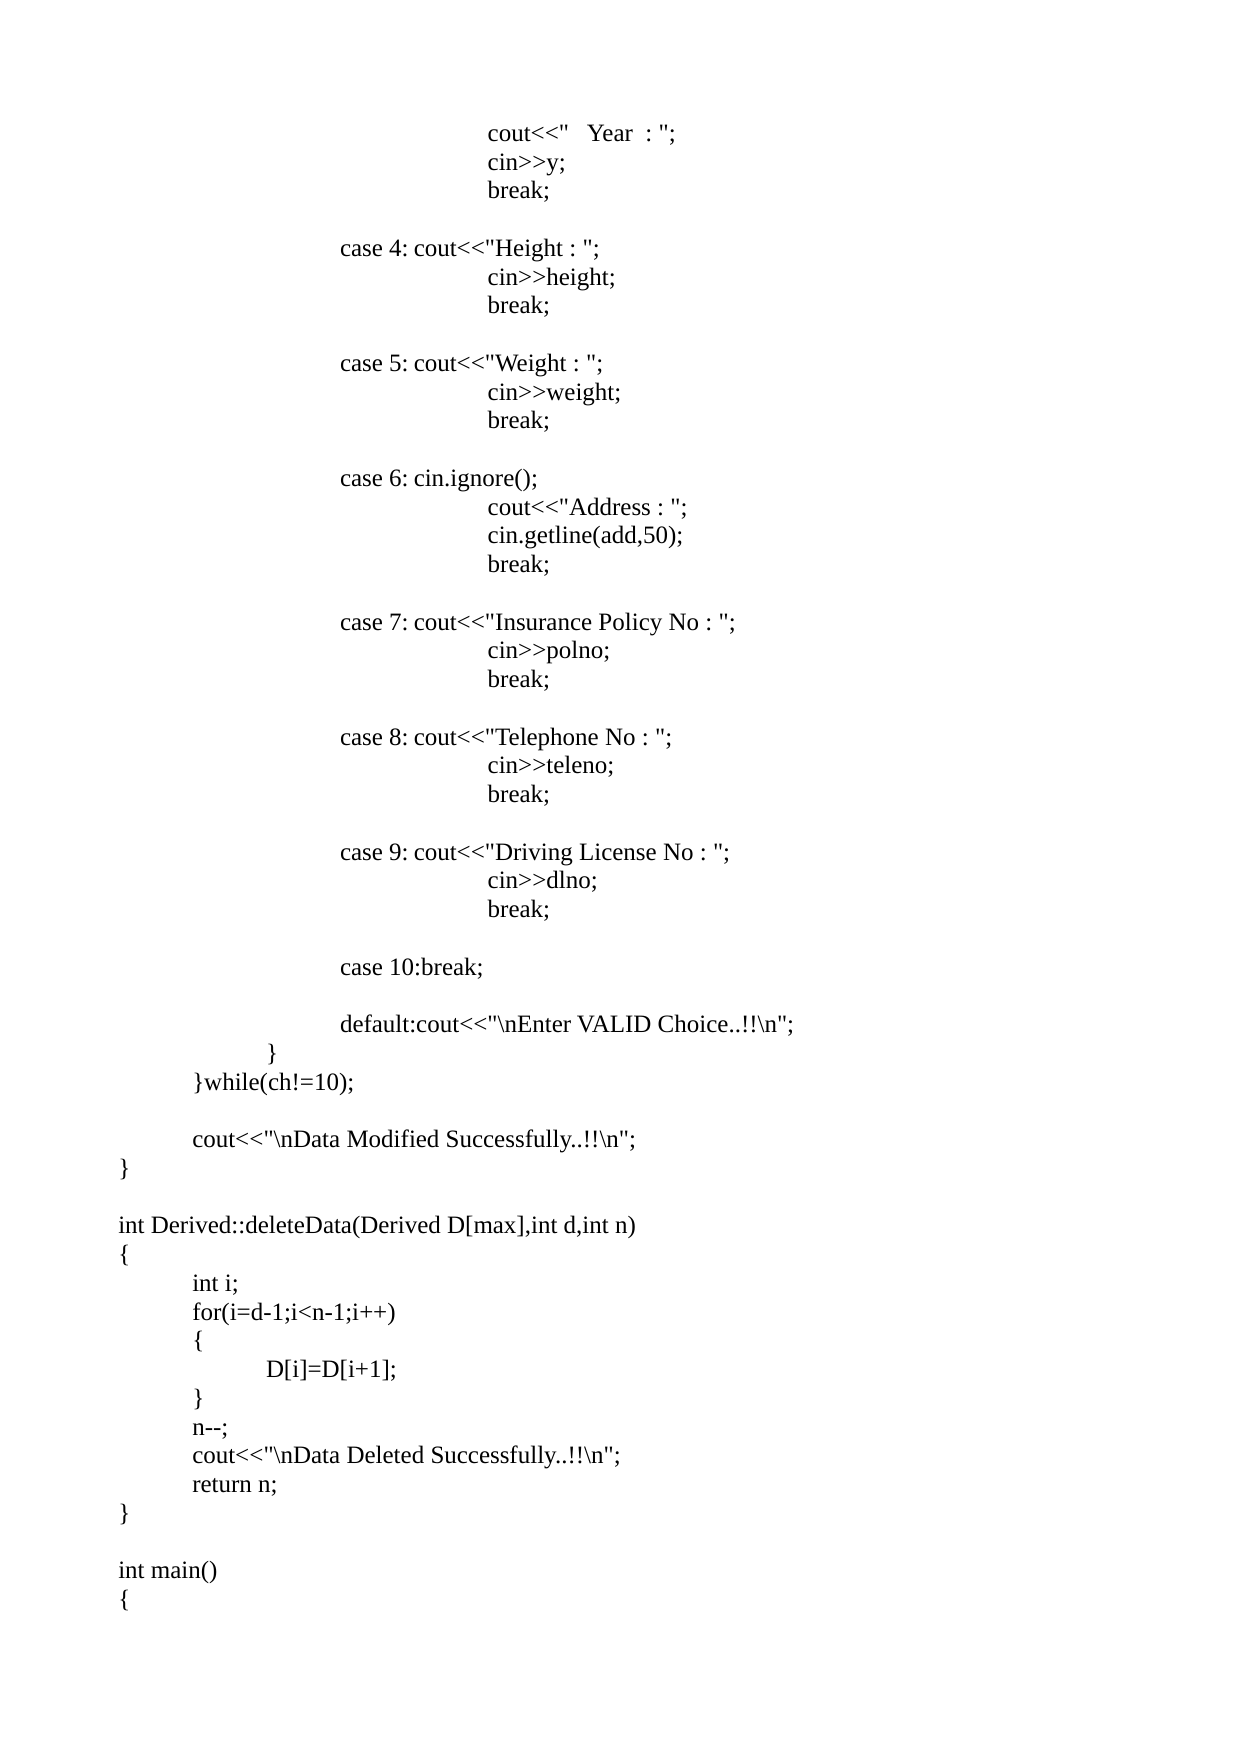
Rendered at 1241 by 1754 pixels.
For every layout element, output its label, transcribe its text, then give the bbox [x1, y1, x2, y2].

text case 8: cout<<"Telephone No : "; [118, 722, 1122, 751]
text for(i=d-1;i<n-1;i++) [118, 1297, 1122, 1326]
text break; [118, 549, 1122, 578]
text int main() [118, 1556, 1122, 1584]
text } [118, 1498, 1122, 1527]
text cin>>dlno; [118, 866, 1122, 894]
text }while(ch!=10); [118, 1067, 1122, 1096]
text } [118, 1383, 1122, 1412]
text { [118, 1584, 1122, 1613]
text D[i]=D[i+1]; [118, 1354, 1122, 1383]
text return n; [118, 1469, 1122, 1498]
text case 6: cin.ignore(); [118, 463, 1122, 492]
text cin.getline(add,50); [118, 521, 1122, 549]
text cout<<" Year : "; [118, 118, 1122, 147]
text cin>>teleno; [118, 751, 1122, 779]
text case 9: cout<<"Driving License No : "; [118, 837, 1122, 866]
text cin>>height; [118, 262, 1122, 291]
text cout<<"Address : "; [118, 492, 1122, 521]
text cin>>polno; [118, 636, 1122, 664]
text } [118, 1038, 1122, 1067]
text cout<<"\nData Modified Successfully..!!\n"; [118, 1124, 1122, 1153]
text cin>>weight; [118, 377, 1122, 406]
text { [118, 1239, 1122, 1268]
text case 7: cout<<"Insurance Policy No : "; [118, 607, 1122, 636]
text } [118, 1153, 1122, 1182]
text break; [118, 664, 1122, 693]
text break; [118, 894, 1122, 923]
text cout<<"\nData Deleted Successfully..!!\n"; [118, 1441, 1122, 1469]
text break; [118, 176, 1122, 204]
text n--; [118, 1412, 1122, 1441]
text default:cout<<"\nEnter VALID Choice..!!\n"; [118, 1009, 1122, 1038]
text case 5: cout<<"Weight : "; [118, 348, 1122, 377]
text { [118, 1326, 1122, 1354]
text int i; [118, 1268, 1122, 1297]
text cin>>y; [118, 147, 1122, 176]
text case 4: cout<<"Height : "; [118, 233, 1122, 262]
text break; [118, 406, 1122, 434]
text int Derived::deleteData(Derived D[max],int d,int n) [118, 1211, 1122, 1239]
text case 10:break; [118, 952, 1122, 981]
text break; [118, 291, 1122, 319]
text break; [118, 779, 1122, 808]
